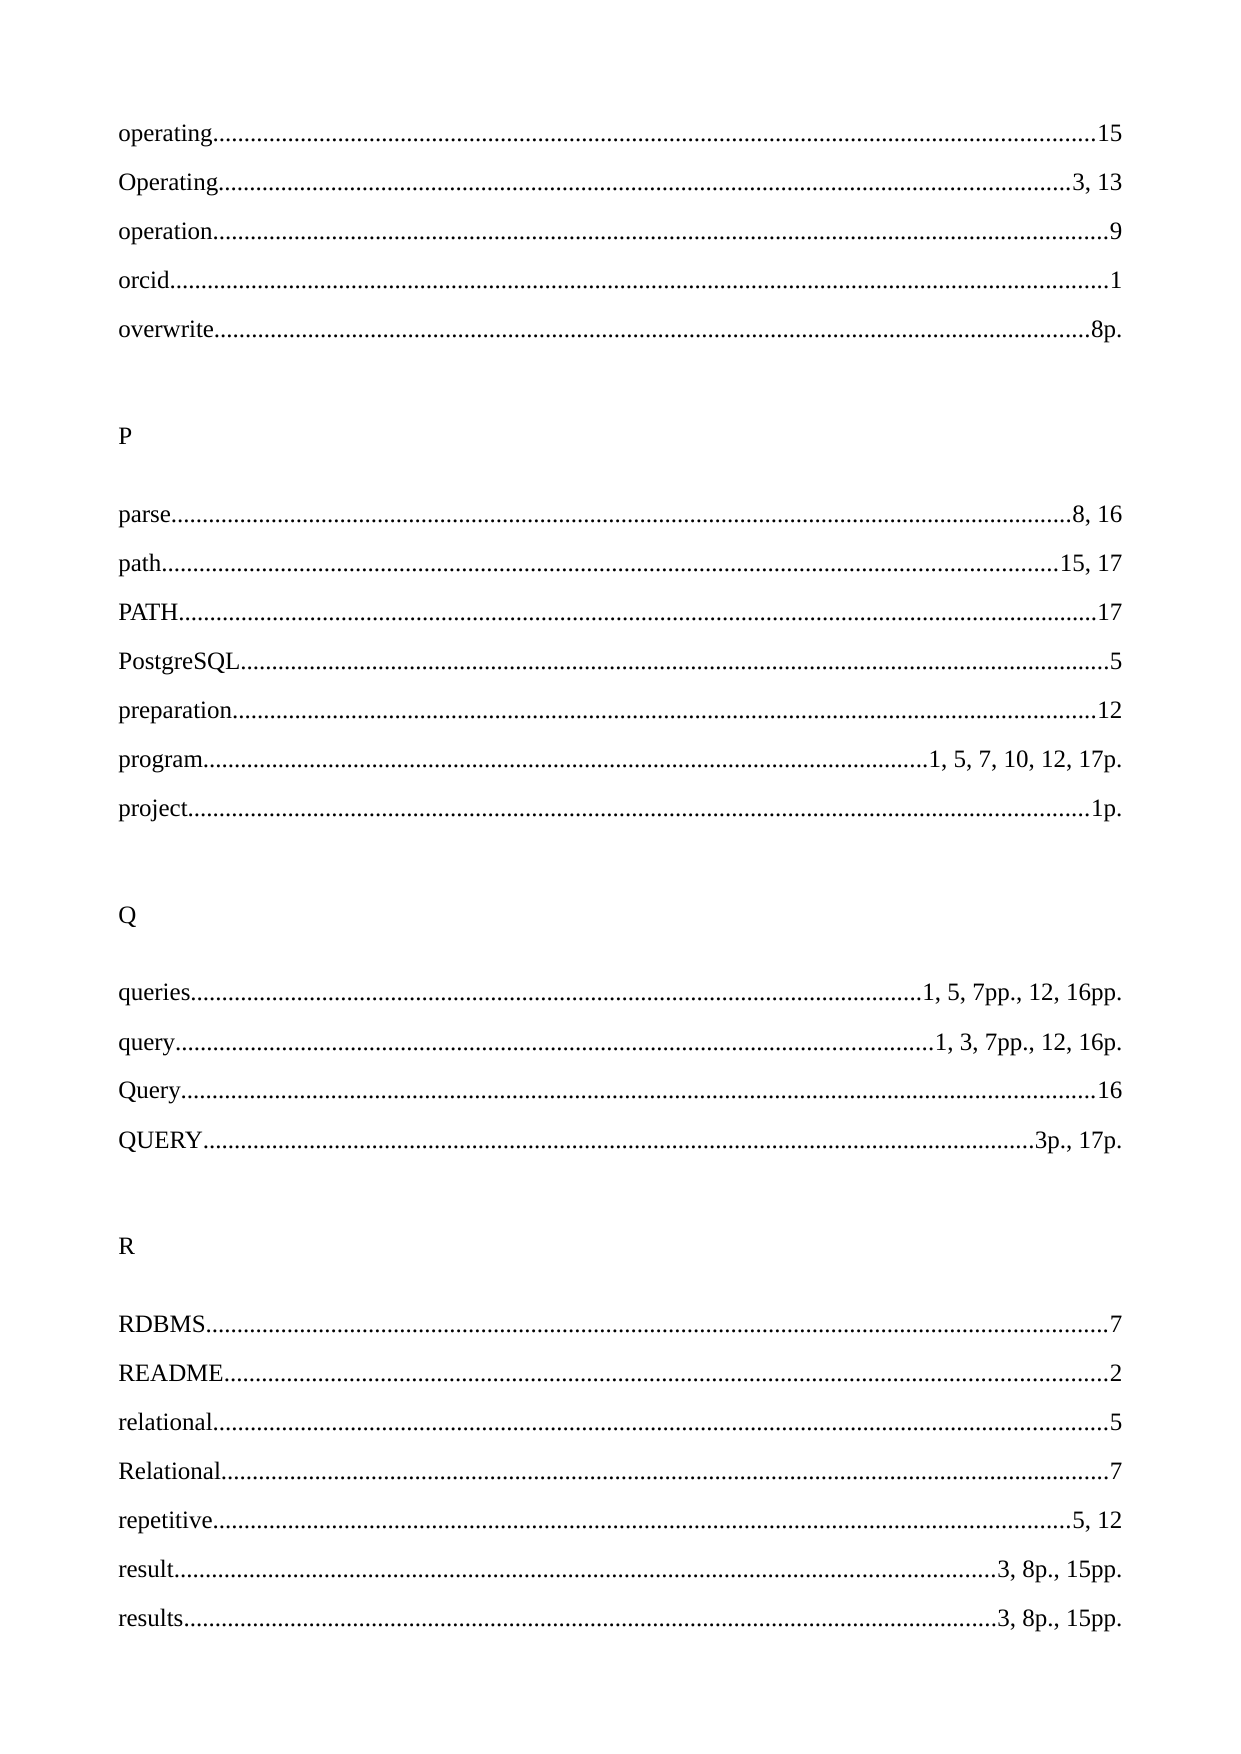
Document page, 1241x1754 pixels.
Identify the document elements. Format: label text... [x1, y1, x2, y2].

text P [118, 421, 1122, 450]
text QUERY 3p., 17p. [118, 1125, 1122, 1153]
text operating 15 [118, 118, 1122, 147]
text results 3, 8p., 15pp. [118, 1603, 1122, 1632]
text query 1, 3, 7pp., 12, 16p. [118, 1027, 1122, 1055]
text queries 1, 5, 7pp., 12, 16pp. [118, 977, 1122, 1006]
text Query 16 [118, 1076, 1122, 1104]
text project 1p. [118, 793, 1122, 822]
text Operating 3, 13 [118, 167, 1122, 196]
text R [118, 1231, 1122, 1260]
text README 2 [118, 1358, 1122, 1387]
text preparation 12 [118, 695, 1122, 724]
text relational 5 [118, 1407, 1122, 1436]
text Relational 7 [118, 1456, 1122, 1485]
text result 3, 8p., 15pp. [118, 1554, 1122, 1583]
text orcid 1 [118, 265, 1122, 294]
text RDBMS 7 [118, 1309, 1122, 1338]
text path 15, 17 [118, 548, 1122, 577]
text repetitive 5, 12 [118, 1505, 1122, 1534]
text program 1, 5, 7, 10, 12, 17p. [118, 744, 1122, 773]
text PostgreSQL 5 [118, 646, 1122, 675]
text overwrite 8p. [118, 314, 1122, 343]
text PATH 17 [118, 597, 1122, 626]
text Q [118, 900, 1122, 928]
text operation 9 [118, 216, 1122, 245]
text parse 8, 16 [118, 499, 1122, 527]
